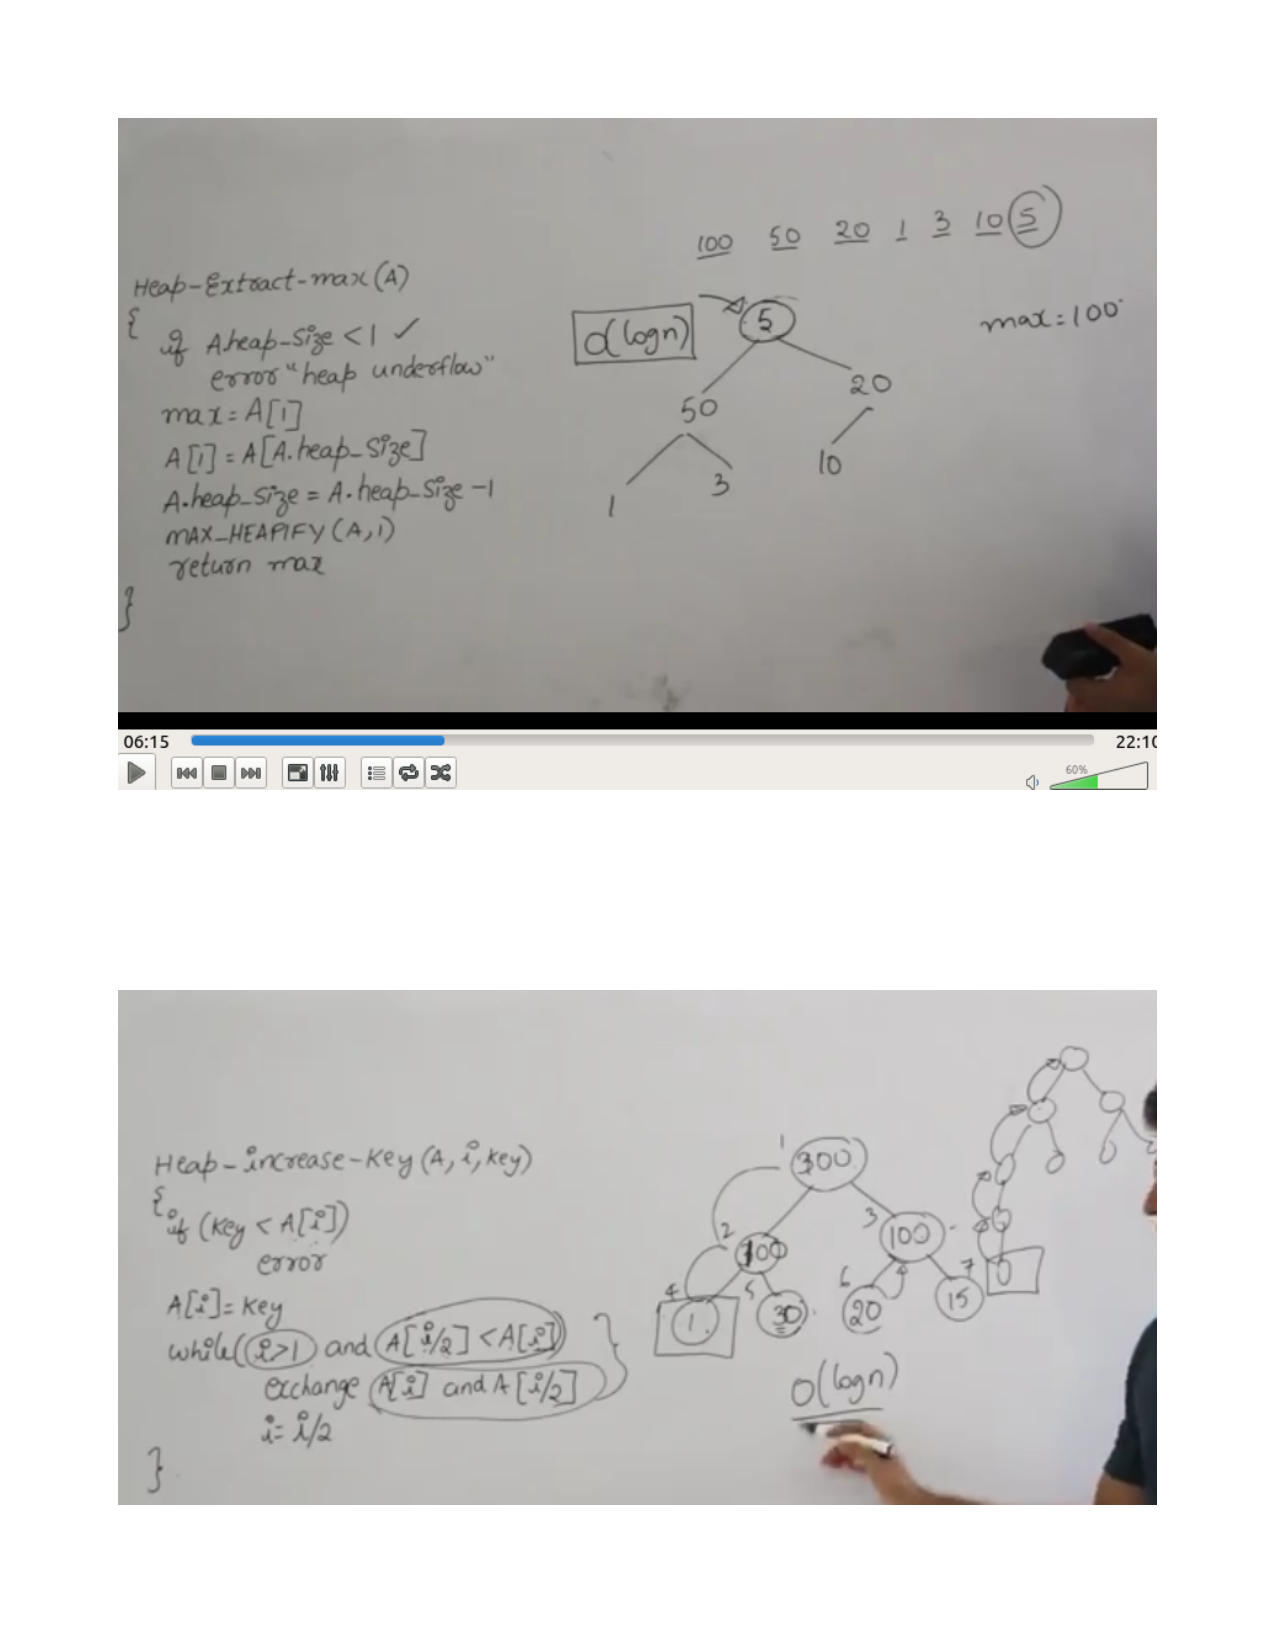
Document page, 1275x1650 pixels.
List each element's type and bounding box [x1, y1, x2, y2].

picture [118, 118, 1157, 790]
picture [118, 990, 1157, 1505]
